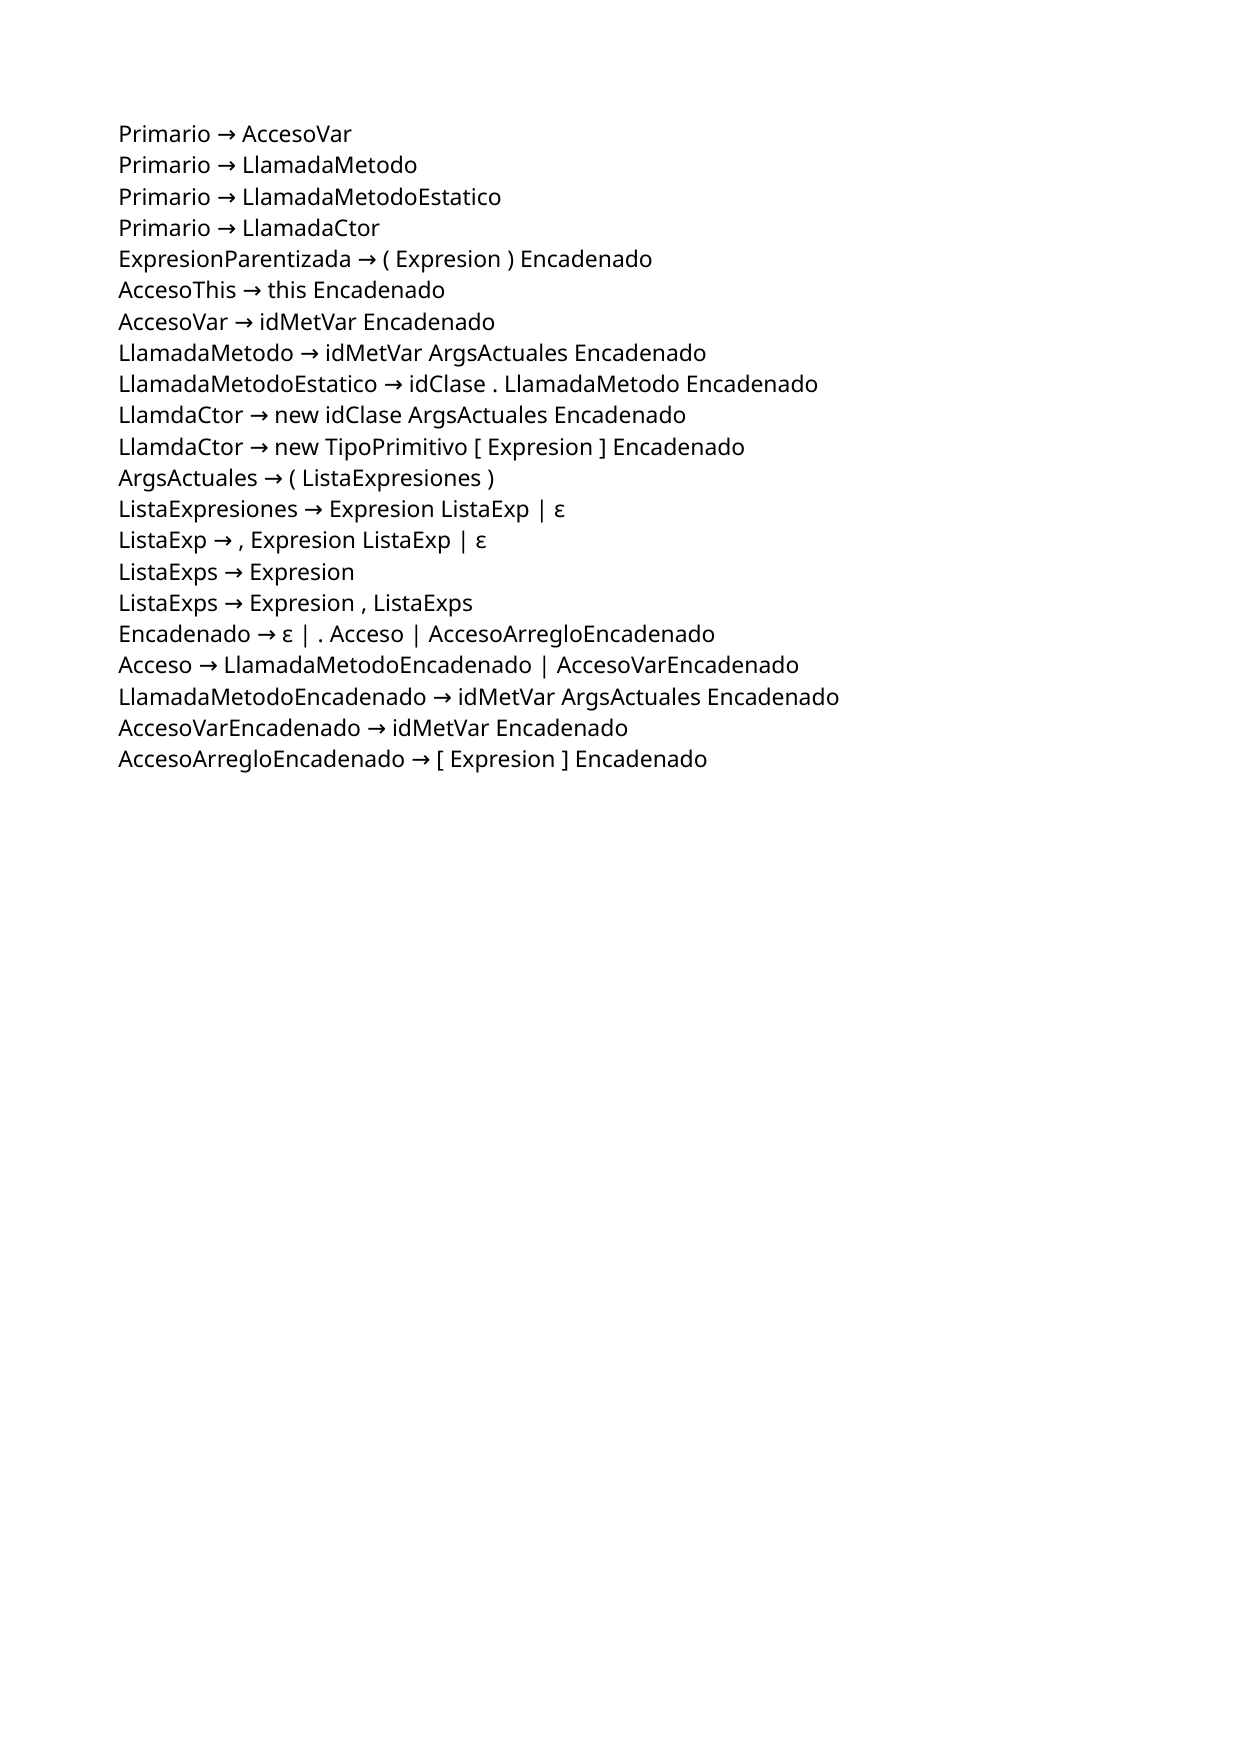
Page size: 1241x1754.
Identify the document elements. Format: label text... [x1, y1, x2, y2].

text LlamadaMetodo → idMetVar ArgsActuales Encadenado [118, 337, 1122, 368]
text ListaExp → , Expresion ListaExp | ε [118, 524, 1122, 556]
text ListaExpresiones → Expresion ListaExp | ε [118, 493, 1122, 524]
text Primario → LlamadaMetodo [118, 149, 1122, 181]
text AccesoVar → idMetVar Encadenado [118, 306, 1122, 337]
text Primario → LlamadaCtor [118, 212, 1122, 243]
text AccesoThis → this Encadenado [118, 274, 1122, 306]
text LlamadaMetodoEstatico → idClase . LlamadaMetodo Encadenado [118, 368, 1122, 399]
text AccesoVarEncadenado → idMetVar Encadenado [118, 712, 1122, 743]
text ListaExps → Expresion [118, 556, 1122, 587]
text AccesoArregloEncadenado → [ Expresion ] Encadenado [118, 743, 1122, 774]
text Primario → LlamadaMetodoEstatico [118, 181, 1122, 212]
text LlamadaMetodoEncadenado → idMetVar ArgsActuales Encadenado [118, 681, 1122, 712]
text LlamdaCtor → new TipoPrimitivo [ Expresion ] Encadenado [118, 431, 1122, 462]
text Acceso → LlamadaMetodoEncadenado | AccesoVarEncadenado [118, 649, 1122, 681]
text ExpresionParentizada → ( Expresion ) Encadenado [118, 243, 1122, 274]
text Primario → AccesoVar [118, 118, 1122, 149]
text LlamdaCtor → new idClase ArgsActuales Encadenado [118, 399, 1122, 431]
text ListaExps → Expresion , ListaExps [118, 587, 1122, 618]
text ArgsActuales → ( ListaExpresiones ) [118, 462, 1122, 493]
text Encadenado → ε | . Acceso | AccesoArregloEncadenado [118, 618, 1122, 649]
